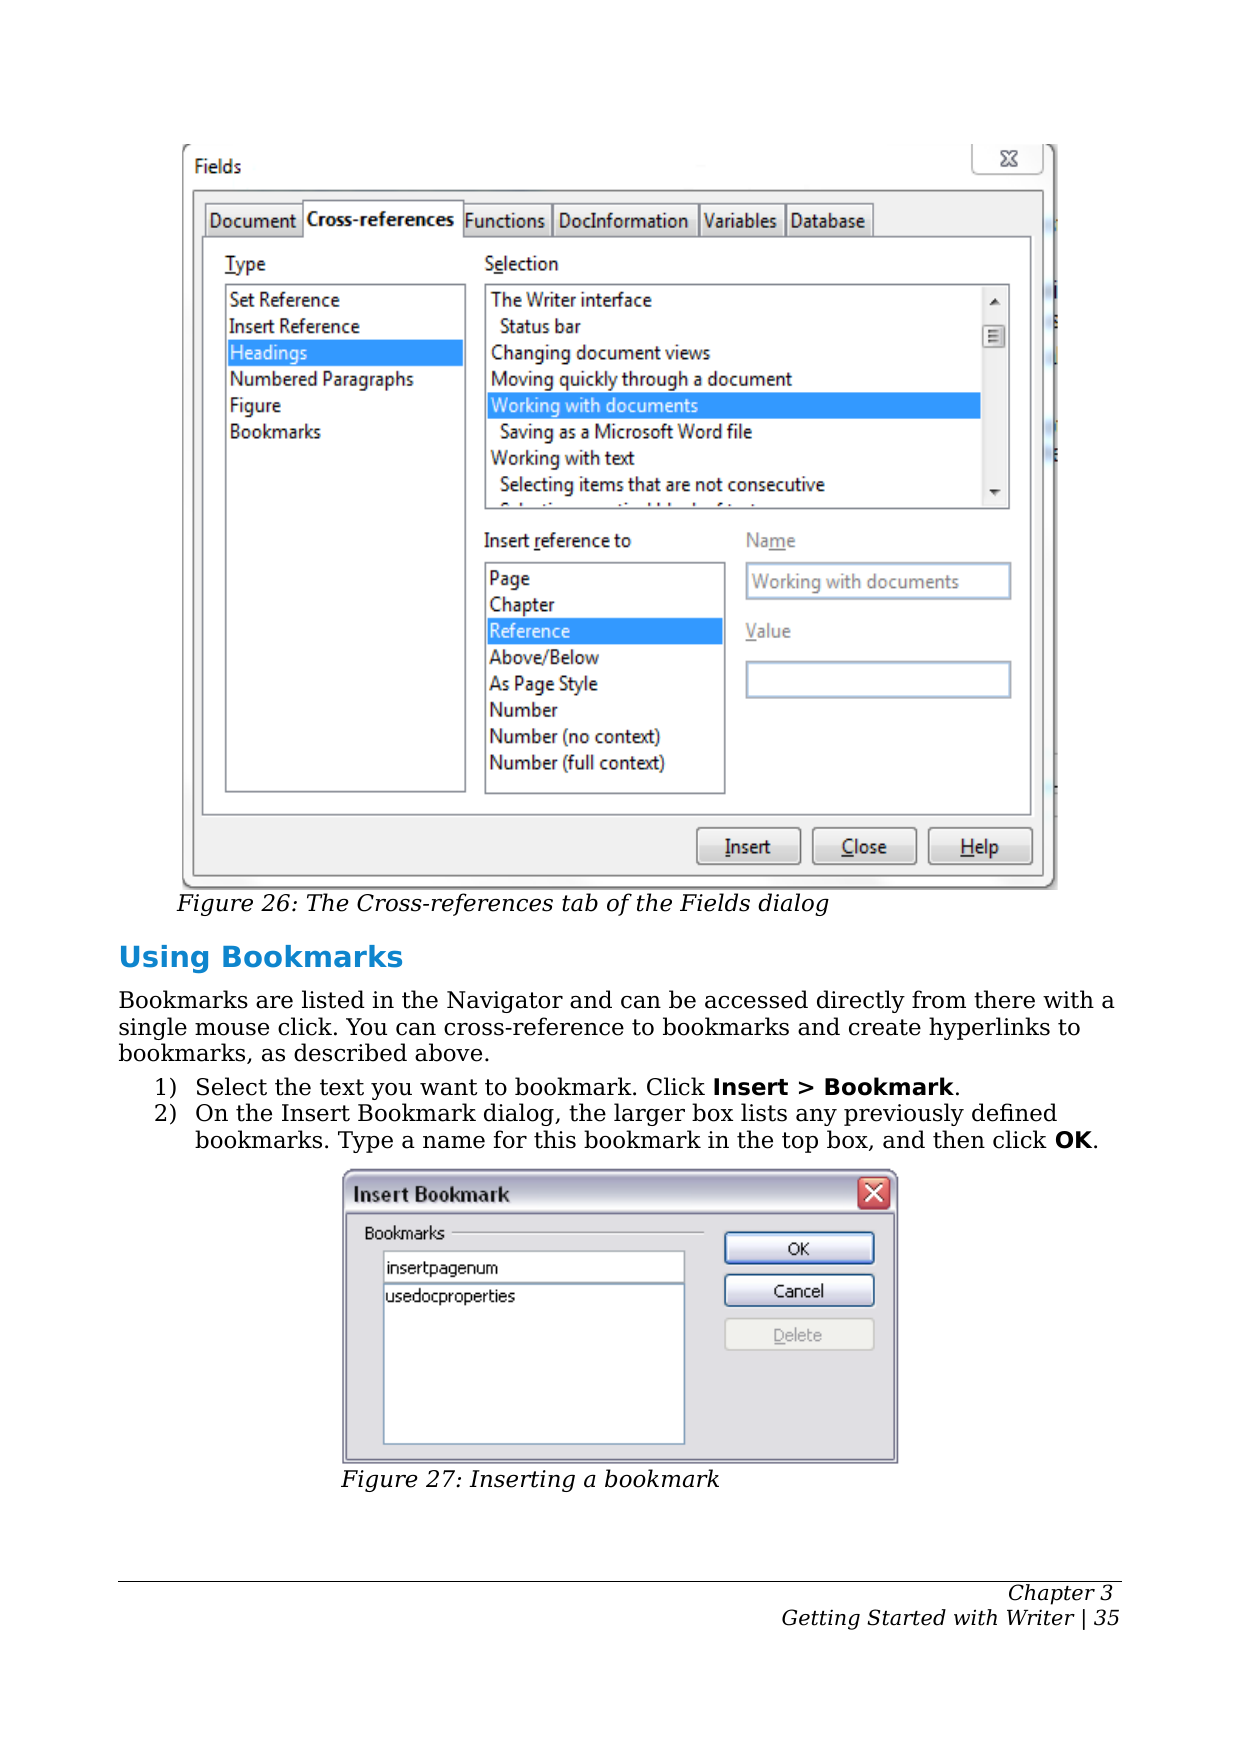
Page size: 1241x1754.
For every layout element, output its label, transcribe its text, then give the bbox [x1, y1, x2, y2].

list Bookmarks are listed in the Navigator and can be accessed directly from there with a single mouse click. You can cross-reference to bookmarks and create hyperlinks to bookmarks, as described above. [118, 987, 1122, 1067]
list Select the text you want to bookmark. Click Insert > Bookmark. [177, 1074, 1122, 1101]
subtitle Using Bookmarks [118, 941, 1122, 975]
text Figure 27: Inserting a bookmark [341, 1467, 899, 1493]
picture [182, 144, 1058, 890]
picture [341, 1166, 900, 1467]
text Figure 26: The Cross-references tab of the Fields dialog [177, 145, 1063, 917]
list On the Insert Bookmark dialog, the larger box lists any previously defined bookmarks. Type a name for this bookmark in the top box, and then click OK. [177, 1101, 1122, 1154]
